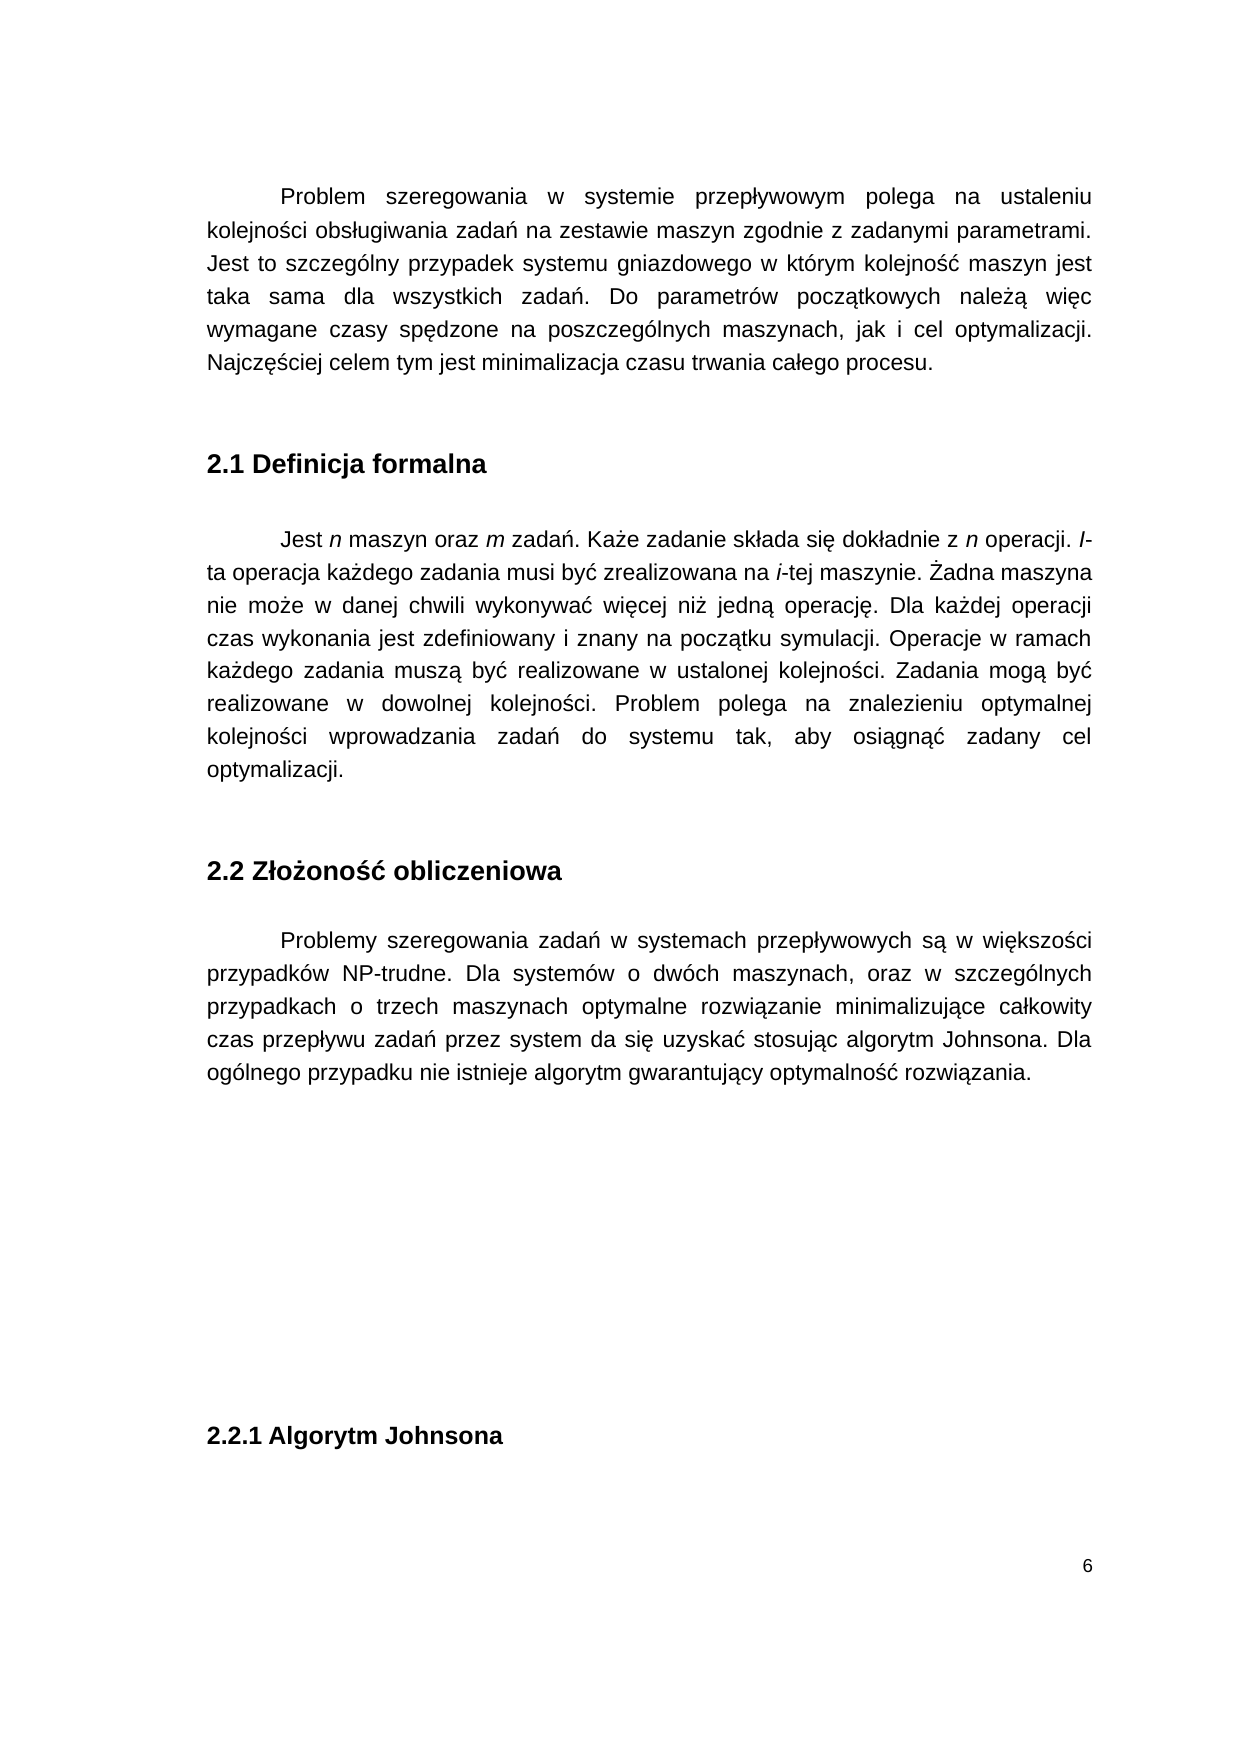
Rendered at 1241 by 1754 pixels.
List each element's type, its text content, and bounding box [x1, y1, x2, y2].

text 2.1 Definicja formalna [207, 448, 1093, 479]
text Jest n maszyn oraz m zadań. Każe zadanie składa się dokładnie z n operacji. I-ta operacja każdego zadania musi być zrealizowana na i-tej maszynie. Żadna maszyna nie może w danej chwili wykonywać więcej niż jedną operację. Dla każdej operacji czas wykonania jest zdefiniowany i znany na początku symulacji. Operacje w ramach każdego zadania muszą być realizowane w ustalonej kolejności. Zadania mogą być realizowane w dowolnej kolejności. Problem polega na znalezieniu optymalnej kolejności wprowadzania zadań do systemu tak, aby osiągnąć zadany cel optymalizacji. [207, 526, 1093, 783]
text 2.2.1 Algorytm Johnsona [207, 1421, 1093, 1449]
text Problem szeregowania w systemie przepływowym polega na ustaleniu kolejności obsługiwania zadań na zestawie maszyn zgodnie z zadanymi parametrami. Jest to szczególny przypadek systemu gniazdowego w którym kolejność maszyn jest taka sama dla wszystkich zadań. Do parametrów początkowych należą więc wymagane czasy spędzone na poszczególnych maszynach, jak i cel optymalizacji. Najczęściej celem tym jest minimalizacja czasu trwania całego procesu. [207, 177, 1093, 375]
text 2.2 Złożoność obliczeniowa [207, 855, 1093, 886]
text Problemy szeregowania zadań w systemach przepływowych są w większości przypadków NP-trudne. Dla systemów o dwóch maszynach, oraz w szczególnych przypadkach o trzech maszynach optymalne rozwiązanie minimalizujące całkowity czas przepływu zadań przez system da się uzyskać stosując algorytm Johnsona. Dla ogólnego przypadku nie istnieje algorytm gwarantujący optymalność rozwiązania. [207, 927, 1093, 1085]
